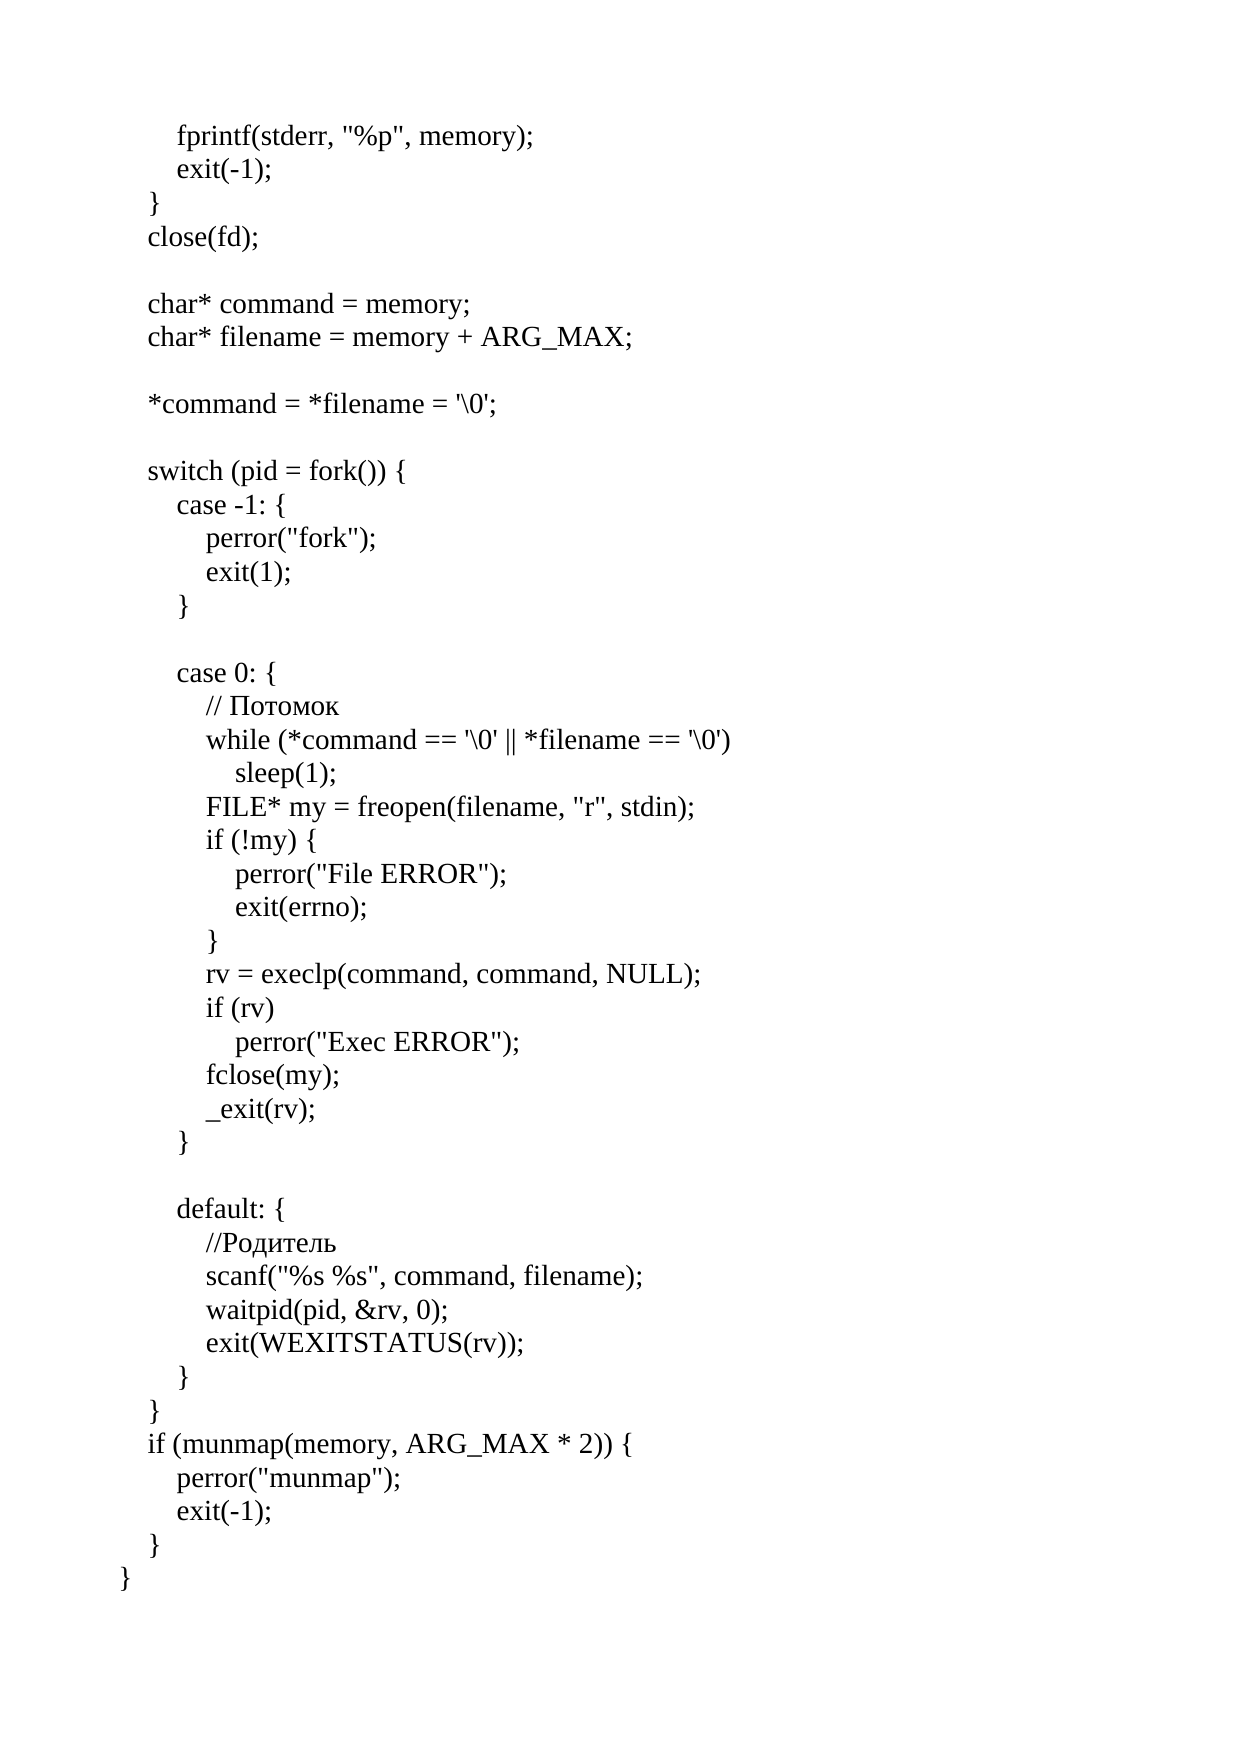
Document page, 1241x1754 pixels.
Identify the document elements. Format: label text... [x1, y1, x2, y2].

text exit(1); [118, 554, 1122, 588]
text waitpid(pid, &rv, 0); [118, 1292, 1122, 1326]
text //Родитель [118, 1225, 1122, 1258]
text perror("munmap"); [118, 1460, 1122, 1493]
text exit(-1); [118, 1493, 1122, 1527]
text } [118, 1560, 1122, 1594]
text while (*command == '\0' || *filename == '\0') [118, 722, 1122, 755]
text perror("File ERROR"); [118, 856, 1122, 889]
text scanf("%s %s", command, filename); [118, 1258, 1122, 1292]
text } [118, 1124, 1122, 1158]
text if (munmap(memory, ARG_MAX * 2)) { [118, 1426, 1122, 1460]
text } [118, 923, 1122, 957]
text perror("fork"); [118, 521, 1122, 554]
text *command = *filename = '\0'; [118, 386, 1122, 420]
text close(fd); [118, 219, 1122, 252]
text FILE* my = freopen(filename, "r", stdin); [118, 789, 1122, 822]
text switch (pid = fork()) { [118, 453, 1122, 487]
text _exit(rv); [118, 1091, 1122, 1124]
text fclose(my); [118, 1057, 1122, 1091]
text sleep(1); [118, 755, 1122, 789]
text } [118, 1527, 1122, 1560]
text } [118, 1359, 1122, 1393]
text char* filename = memory + ARG_MAX; [118, 319, 1122, 353]
text exit(-1); [118, 152, 1122, 185]
text // Потомок [118, 688, 1122, 722]
text rv = execlp(command, command, NULL); [118, 957, 1122, 990]
text if (!my) { [118, 822, 1122, 856]
text exit(WEXITSTATUS(rv)); [118, 1326, 1122, 1359]
text case -1: { [118, 487, 1122, 521]
text perror("Exec ERROR"); [118, 1024, 1122, 1057]
text fprintf(stderr, "%p", memory); [118, 118, 1122, 152]
text char* command = memory; [118, 286, 1122, 319]
text if (rv) [118, 990, 1122, 1024]
text } [118, 588, 1122, 621]
text default: { [118, 1191, 1122, 1225]
text exit(errno); [118, 889, 1122, 923]
text case 0: { [118, 655, 1122, 688]
text } [118, 185, 1122, 219]
text } [118, 1393, 1122, 1426]
